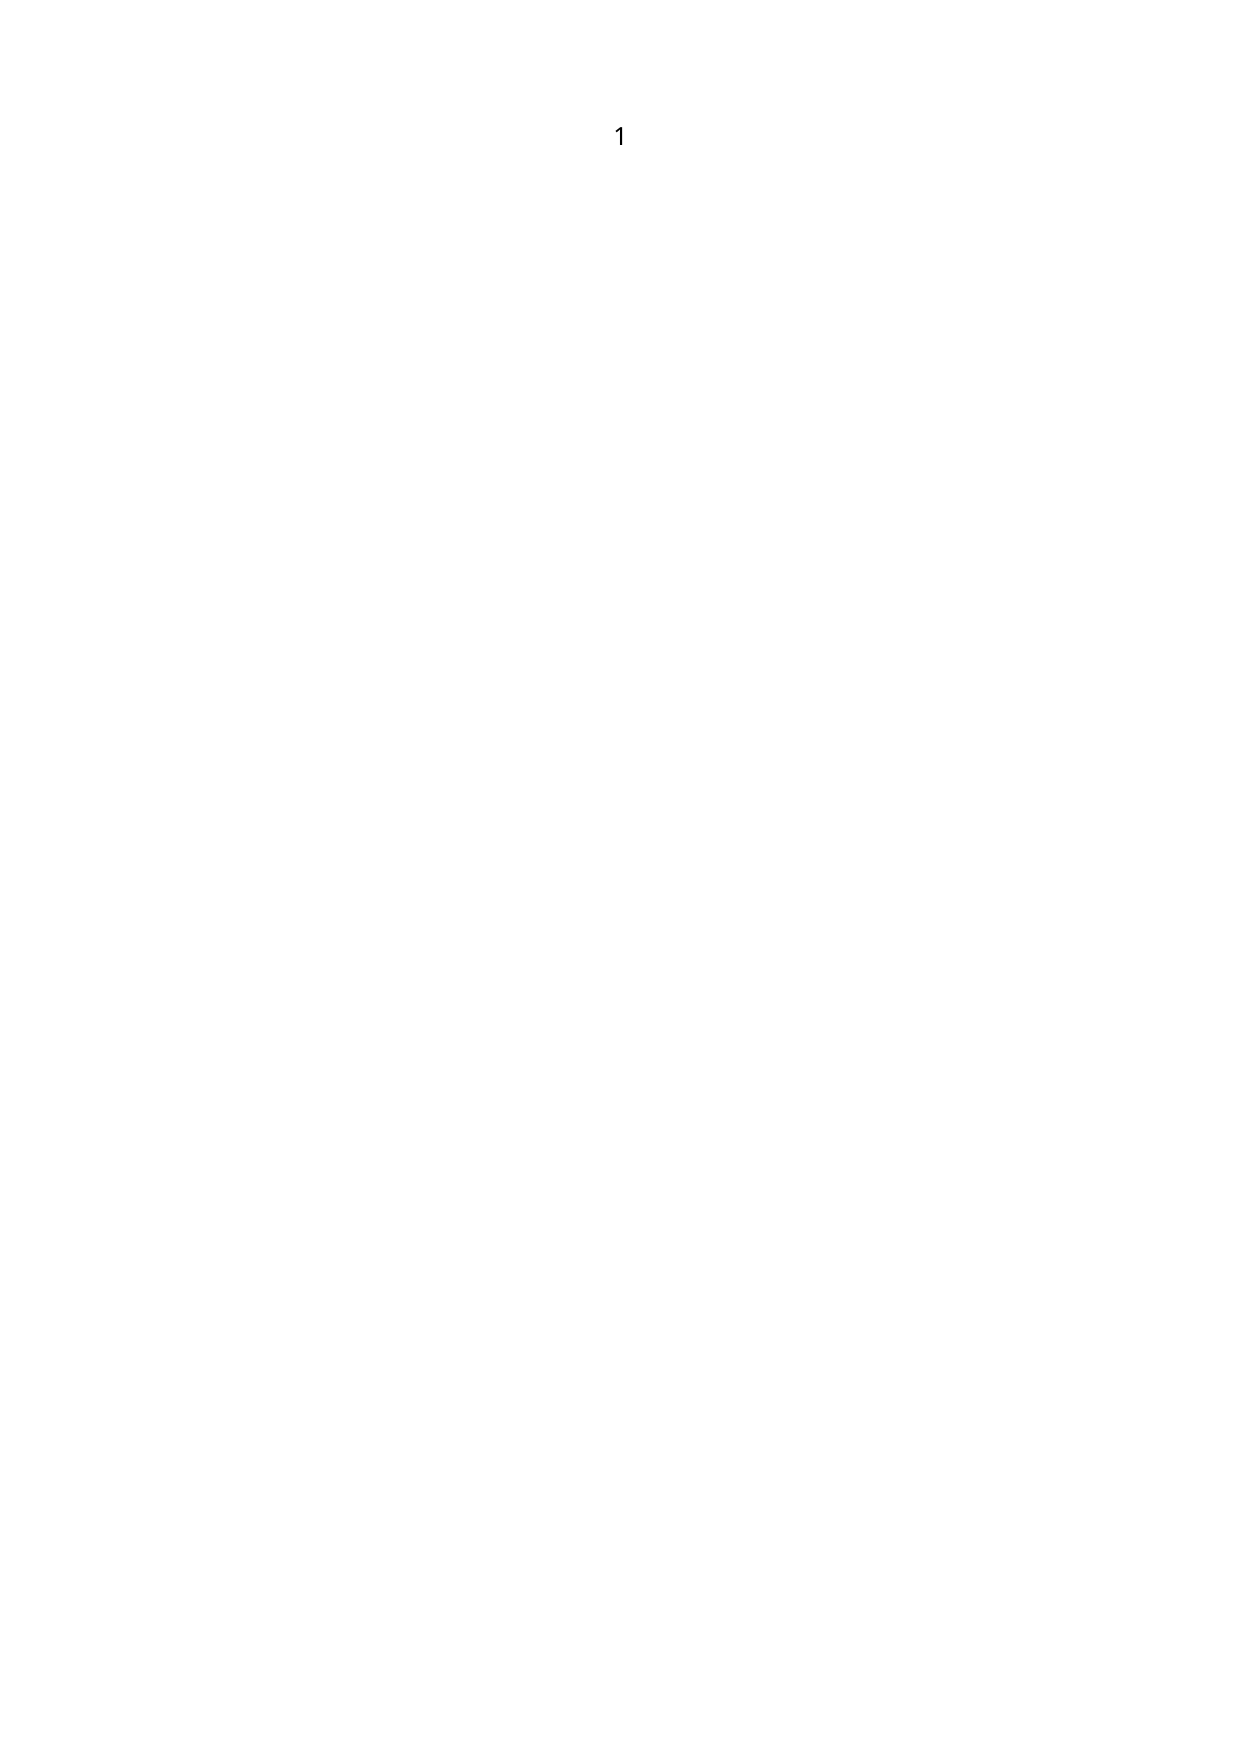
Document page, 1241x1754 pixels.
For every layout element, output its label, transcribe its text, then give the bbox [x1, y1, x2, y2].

text 1 [118, 118, 1122, 152]
